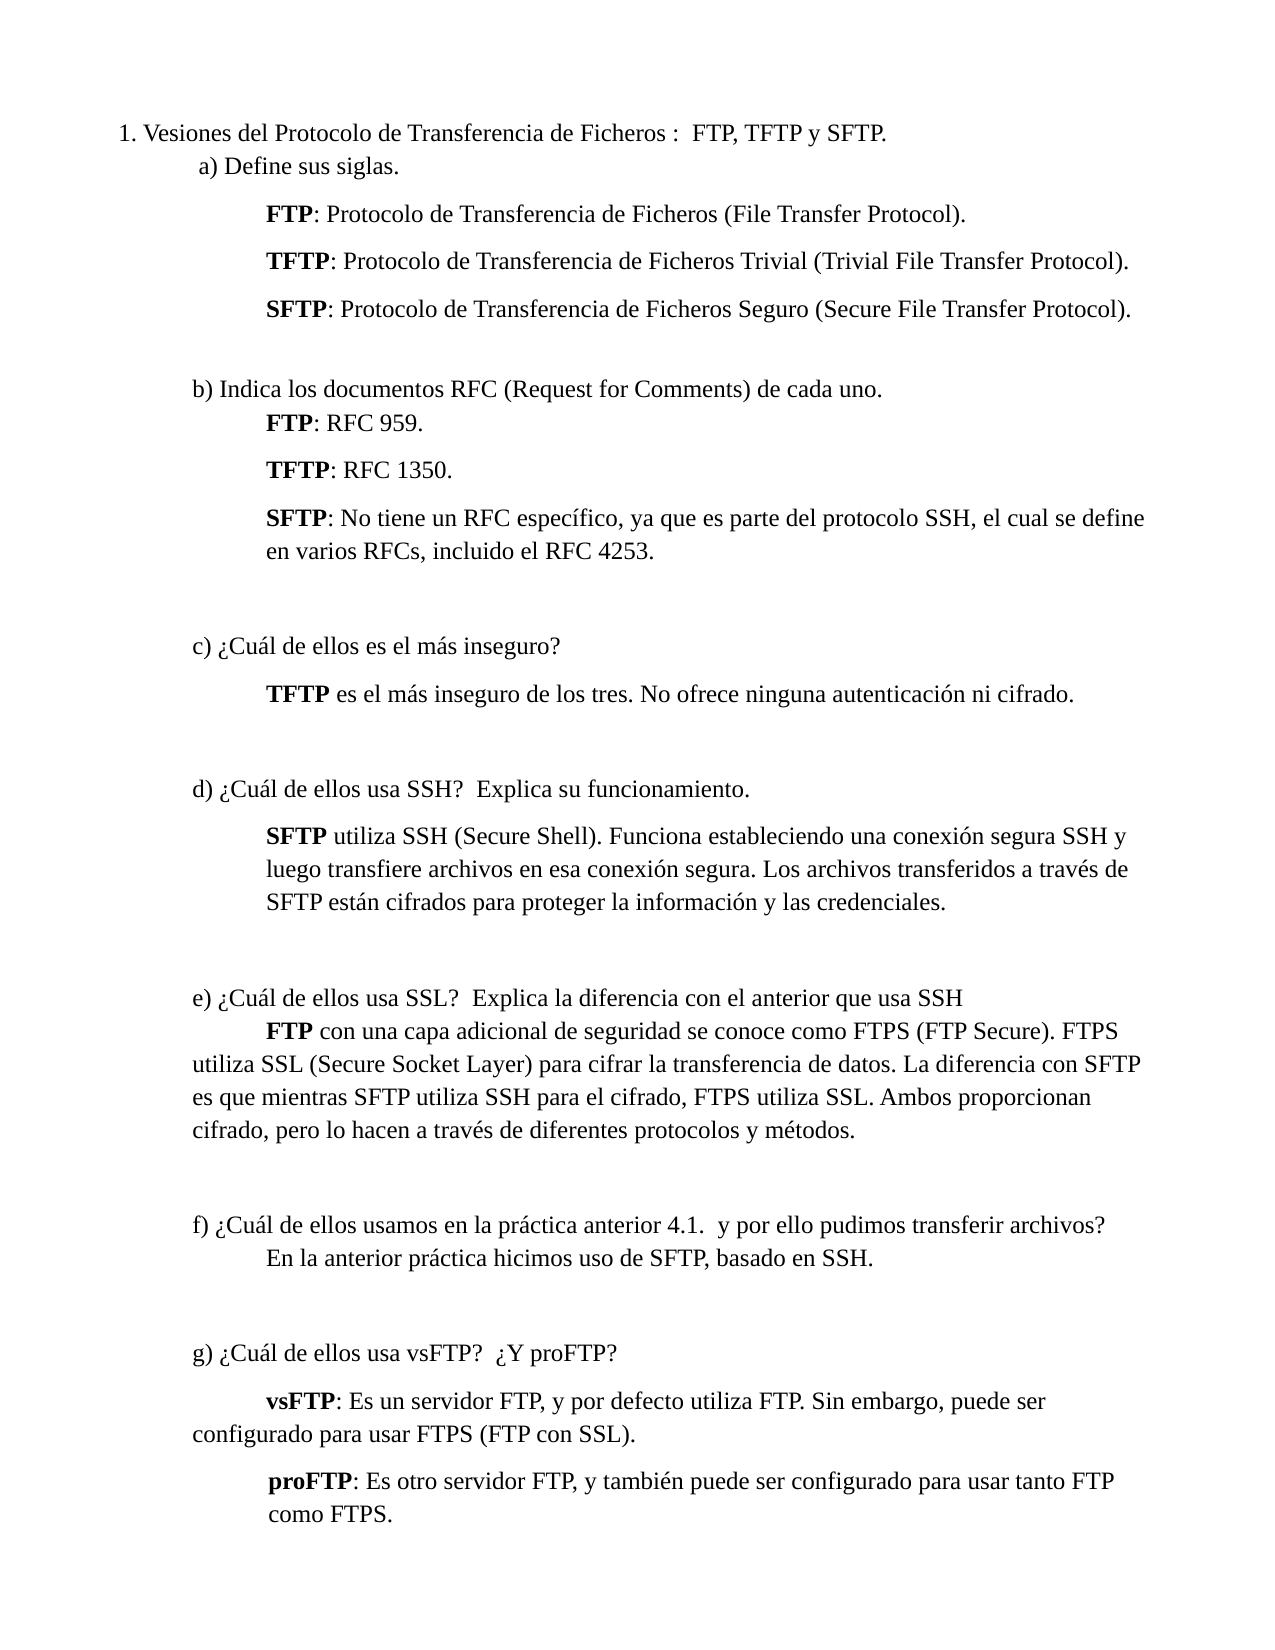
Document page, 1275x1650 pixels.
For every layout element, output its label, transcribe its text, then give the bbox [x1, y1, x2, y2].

text e) ¿Cuál de ellos usa SSL? Explica la diferencia con el anterior que usa SSH FTP con una capa adicional de seguridad se conoce como FTPS (FTP Secure). FTPS utiliza SSL (Secure Socket Layer) para cifrar la transferencia de datos. La diferencia con SFTP es que mientras SFTP utiliza SSH para el cifrado, FTPS utiliza SSL. Ambos proporcionan cifrado, pero lo hacen a través de diferentes protocolos y métodos. [118, 983, 1157, 1143]
text b) Indica los documentos RFC (Request for Comments) de cada uno. FTP: RFC 959. [118, 342, 1157, 436]
text SFTP utiliza SSH (Secure Shell). Funciona estableciendo una conexión segura SSH y luego transfiere archivos en esa conexión segura. Los archivos transferidos a través de SFTP están cifrados para proteger la información y las credenciales. [266, 821, 1157, 916]
text SFTP: Protocolo de Transferencia de Ficheros Seguro (Secure File Transfer Protocol). [118, 294, 1157, 323]
text TFTP: RFC 1350. [118, 455, 1157, 484]
text TFTP es el más inseguro de los tres. No ofrece ninguna autenticación ni cifrado. [118, 679, 1157, 707]
text SFTP: No tiene un RFC específico, ya que es parte del protocolo SSH, el cual se define en varios RFCs, incluido el RFC 4253. [266, 503, 1157, 564]
list proFTP: Es otro servidor FTP, y también puede ser configurado para usar tanto FTP como FTPS. [231, 1466, 1157, 1528]
text c) ¿Cuál de ellos es el más inseguro? [118, 631, 1157, 660]
text vsFTP: Es un servidor FTP, y por defecto utiliza FTP. Sin embargo, puede ser configurado para usar FTPS (FTP con SSL). [192, 1386, 1157, 1448]
text TFTP: Protocolo de Transferencia de Ficheros Trivial (Trivial File Transfer Protocol). [118, 246, 1157, 275]
text FTP: Protocolo de Transferencia de Ficheros (File Transfer Protocol). [118, 199, 1157, 227]
text d) ¿Cuál de ellos usa SSH? Explica su funcionamiento. [118, 774, 1157, 803]
text g) ¿Cuál de ellos usa vsFTP? ¿Y proFTP? [118, 1338, 1157, 1367]
text f) ¿Cuál de ellos usamos en la práctica anterior 4.1. y por ello pudimos transferir archivos? En la anterior práctica hicimos uso de SFTP, basado en SSH. [118, 1210, 1157, 1272]
text 1. Vesiones del Protocolo de Transferencia de Ficheros : FTP, TFTP y SFTP. a) Define sus siglas. [118, 118, 1157, 180]
